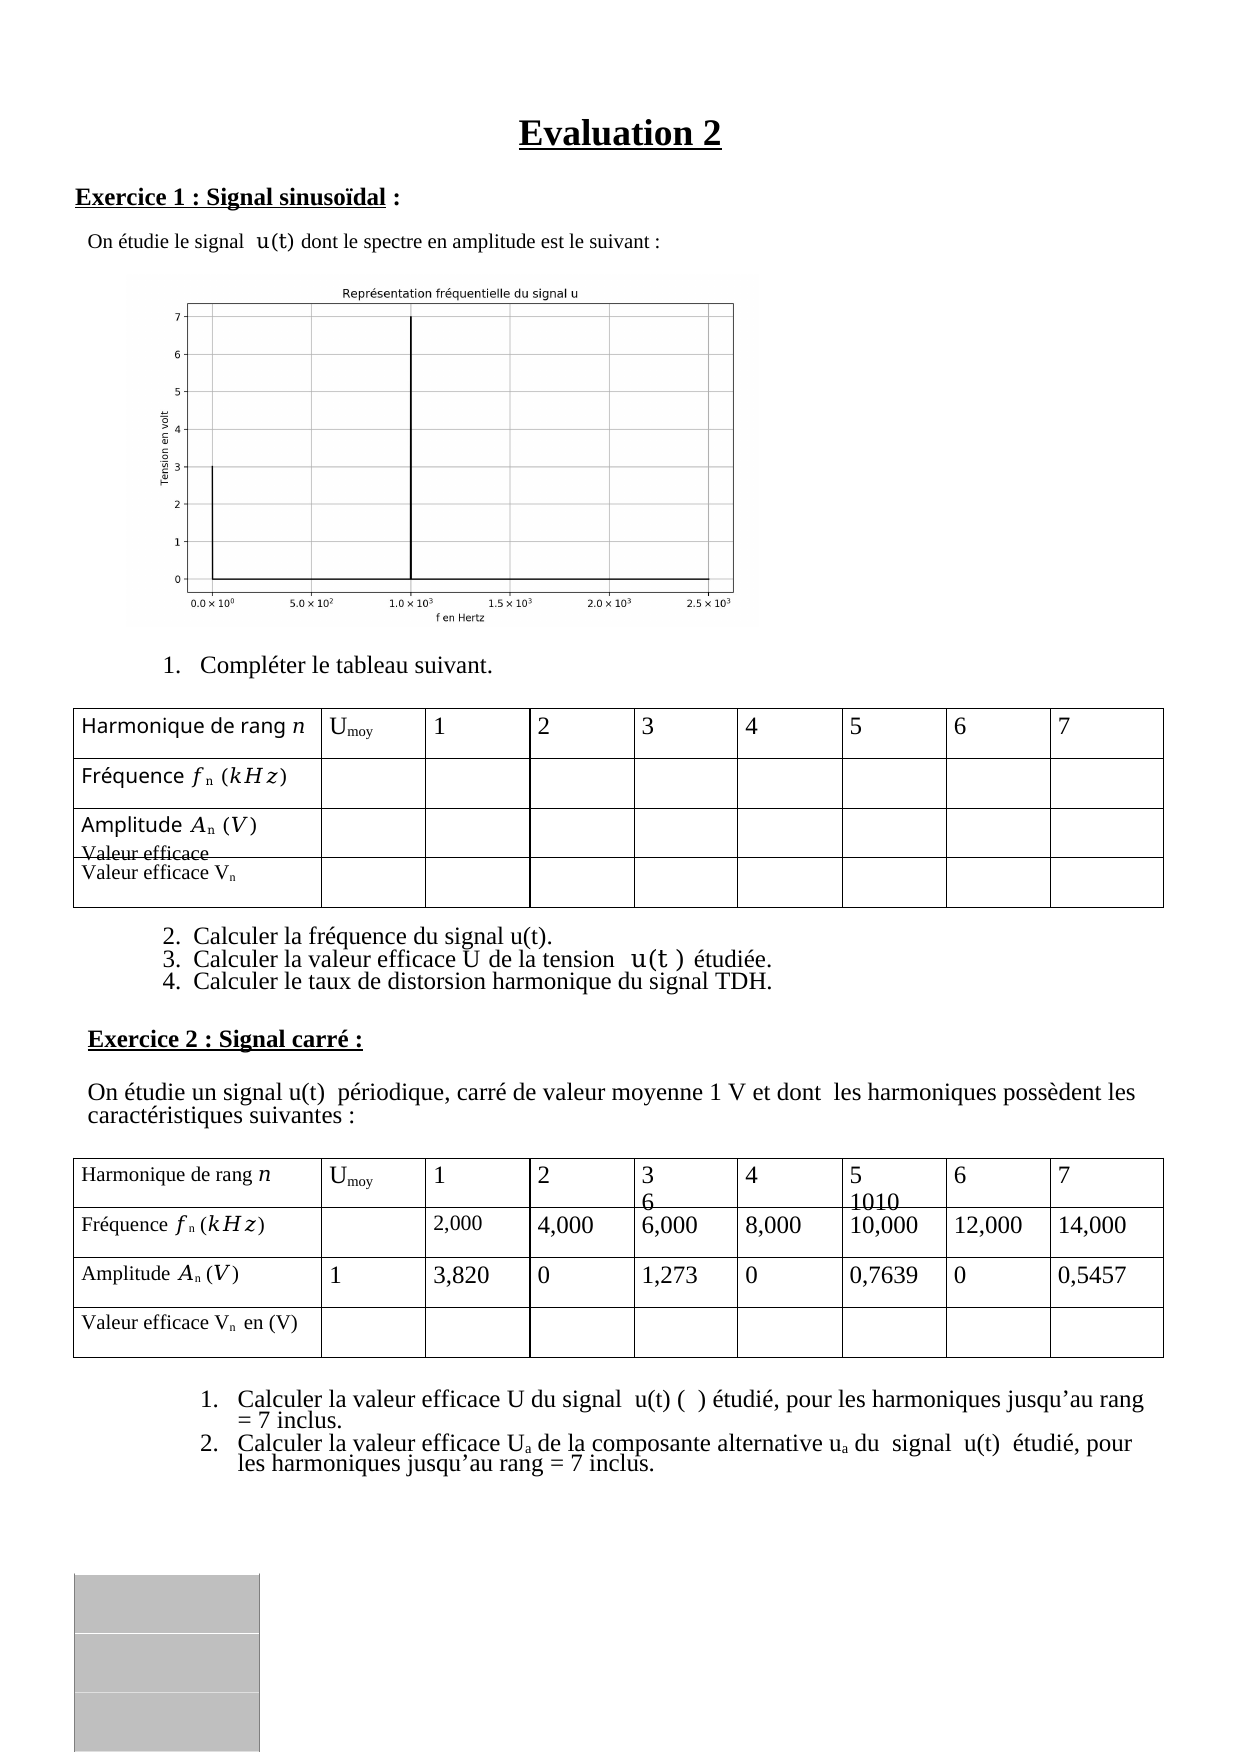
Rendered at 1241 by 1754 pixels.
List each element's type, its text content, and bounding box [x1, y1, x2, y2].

table_cell 1,273 [635, 1258, 737, 1307]
table_cell 8,000 [738, 1208, 842, 1257]
table_cell 12,000 [947, 1208, 1050, 1257]
table_header Umoy [322, 709, 425, 758]
table_cell [322, 1208, 425, 1257]
table_header 7 [1051, 709, 1163, 758]
table_cell [738, 809, 842, 857]
table_cell [426, 809, 529, 857]
table_cell [738, 759, 842, 807]
table_cell [1051, 1308, 1163, 1357]
table_header 5 [843, 1159, 946, 1207]
table_cell [635, 759, 737, 807]
table_cell [843, 1308, 946, 1357]
table_cell Amplitude 𝐴n (𝑉) [74, 809, 321, 857]
table_header 6 [947, 709, 1050, 758]
table_cell [1051, 858, 1163, 907]
table_cell [426, 1308, 529, 1357]
table_cell [531, 1308, 634, 1357]
table_cell 1010 10,000 [843, 1208, 946, 1257]
table_cell 3,820 [426, 1258, 529, 1307]
table_header 3 [635, 709, 737, 758]
table_cell [322, 759, 425, 807]
table_cell [322, 809, 425, 857]
table_header 2 [531, 1159, 634, 1207]
table_cell [426, 759, 529, 807]
table_cell 2,000 [426, 1208, 529, 1257]
table_header 5 [843, 709, 946, 758]
picture [126, 274, 760, 627]
table_cell 0,7639 [843, 1258, 946, 1307]
table_header 1 [426, 1159, 529, 1207]
table_cell [947, 858, 1050, 907]
text On étudie un signal u(t) périodique, carré de valeur moyenne 1 V et dont les harmoniques possèdent les caractéristiques suivantes : [87, 1082, 1150, 1129]
table_header Harmonique de rang 𝑛 [74, 1159, 321, 1207]
table_cell [843, 809, 946, 857]
table_header 1 [426, 709, 529, 758]
table_cell Amplitude 𝐴n (𝑉) [74, 1258, 321, 1307]
table_cell 4,000 [531, 1208, 634, 1257]
table_cell [947, 1308, 1050, 1357]
table_cell 1 [322, 1258, 425, 1307]
table_cell [322, 858, 425, 907]
table_cell 0 [738, 1258, 842, 1307]
table_cell [738, 1308, 842, 1357]
table_header 3 [635, 1159, 737, 1207]
list Calculer la valeur efficace U du signal u(t) ( ) étudié, pour les harmoniques jusqu’au rang = 7 inclus. [200, 1391, 1150, 1434]
table_cell Fréquence 𝑓n (𝑘𝐻𝑧) [74, 1208, 321, 1257]
table_cell [1051, 809, 1163, 857]
table_cell 0,5457 [1051, 1258, 1163, 1307]
list Calculer le taux de distorsion harmonique du signal TDH. [162, 972, 1165, 994]
text Exercice 1 : Signal sinusoïdal : [75, 182, 1165, 211]
table_cell 0 [531, 1258, 634, 1307]
text On étudie le signal u(t) dont le spectre en amplitude est le suivant : [87, 233, 1165, 252]
table_cell [531, 809, 634, 857]
table_cell [843, 858, 946, 907]
table_header 7 [1051, 1159, 1163, 1207]
table_cell [635, 1308, 737, 1357]
table_cell [531, 858, 634, 907]
table_cell [635, 858, 737, 907]
table_cell [1051, 759, 1163, 807]
table_cell Valeur efficace Valeur efficace Vn [74, 858, 321, 907]
table_header 2 [531, 709, 634, 758]
picture [72, 1571, 262, 1754]
table_cell Fréquence 𝑓n (𝑘𝐻𝑧) [74, 759, 321, 807]
table_cell 6 6,000 [635, 1208, 737, 1257]
text Evaluation 2 [75, 110, 1165, 153]
list Calculer la valeur efficace U de la tension u(t ) étudiée. [162, 949, 1165, 972]
table_cell [843, 759, 946, 807]
table_cell [322, 1308, 425, 1357]
table_header 4 [738, 709, 842, 758]
table_cell [738, 858, 842, 907]
table_cell Valeur efficace Vn en (V) [74, 1308, 321, 1357]
table_header Umoy [322, 1159, 425, 1207]
list Compléter le tableau suivant. [162, 650, 1165, 679]
table_header 6 [947, 1159, 1050, 1207]
table_cell [531, 759, 634, 807]
table_cell [426, 858, 529, 907]
table_cell 0 [947, 1258, 1050, 1307]
table_cell [947, 809, 1050, 857]
table_cell [635, 809, 737, 857]
list Calculer la fréquence du signal u(t). [162, 927, 1165, 949]
table_cell [947, 759, 1050, 807]
table_header Harmonique de rang 𝑛 [74, 709, 321, 758]
text Exercice 2 : Signal carré : [87, 1024, 1165, 1053]
table_header 4 [738, 1159, 842, 1207]
table_cell 14,000 [1051, 1208, 1163, 1257]
list Calculer la valeur efficace Ua de la composante alternative ua du signal u(t) étudié, pour les harmoniques jusqu’au rang = 7 inclus. [200, 1434, 1150, 1477]
